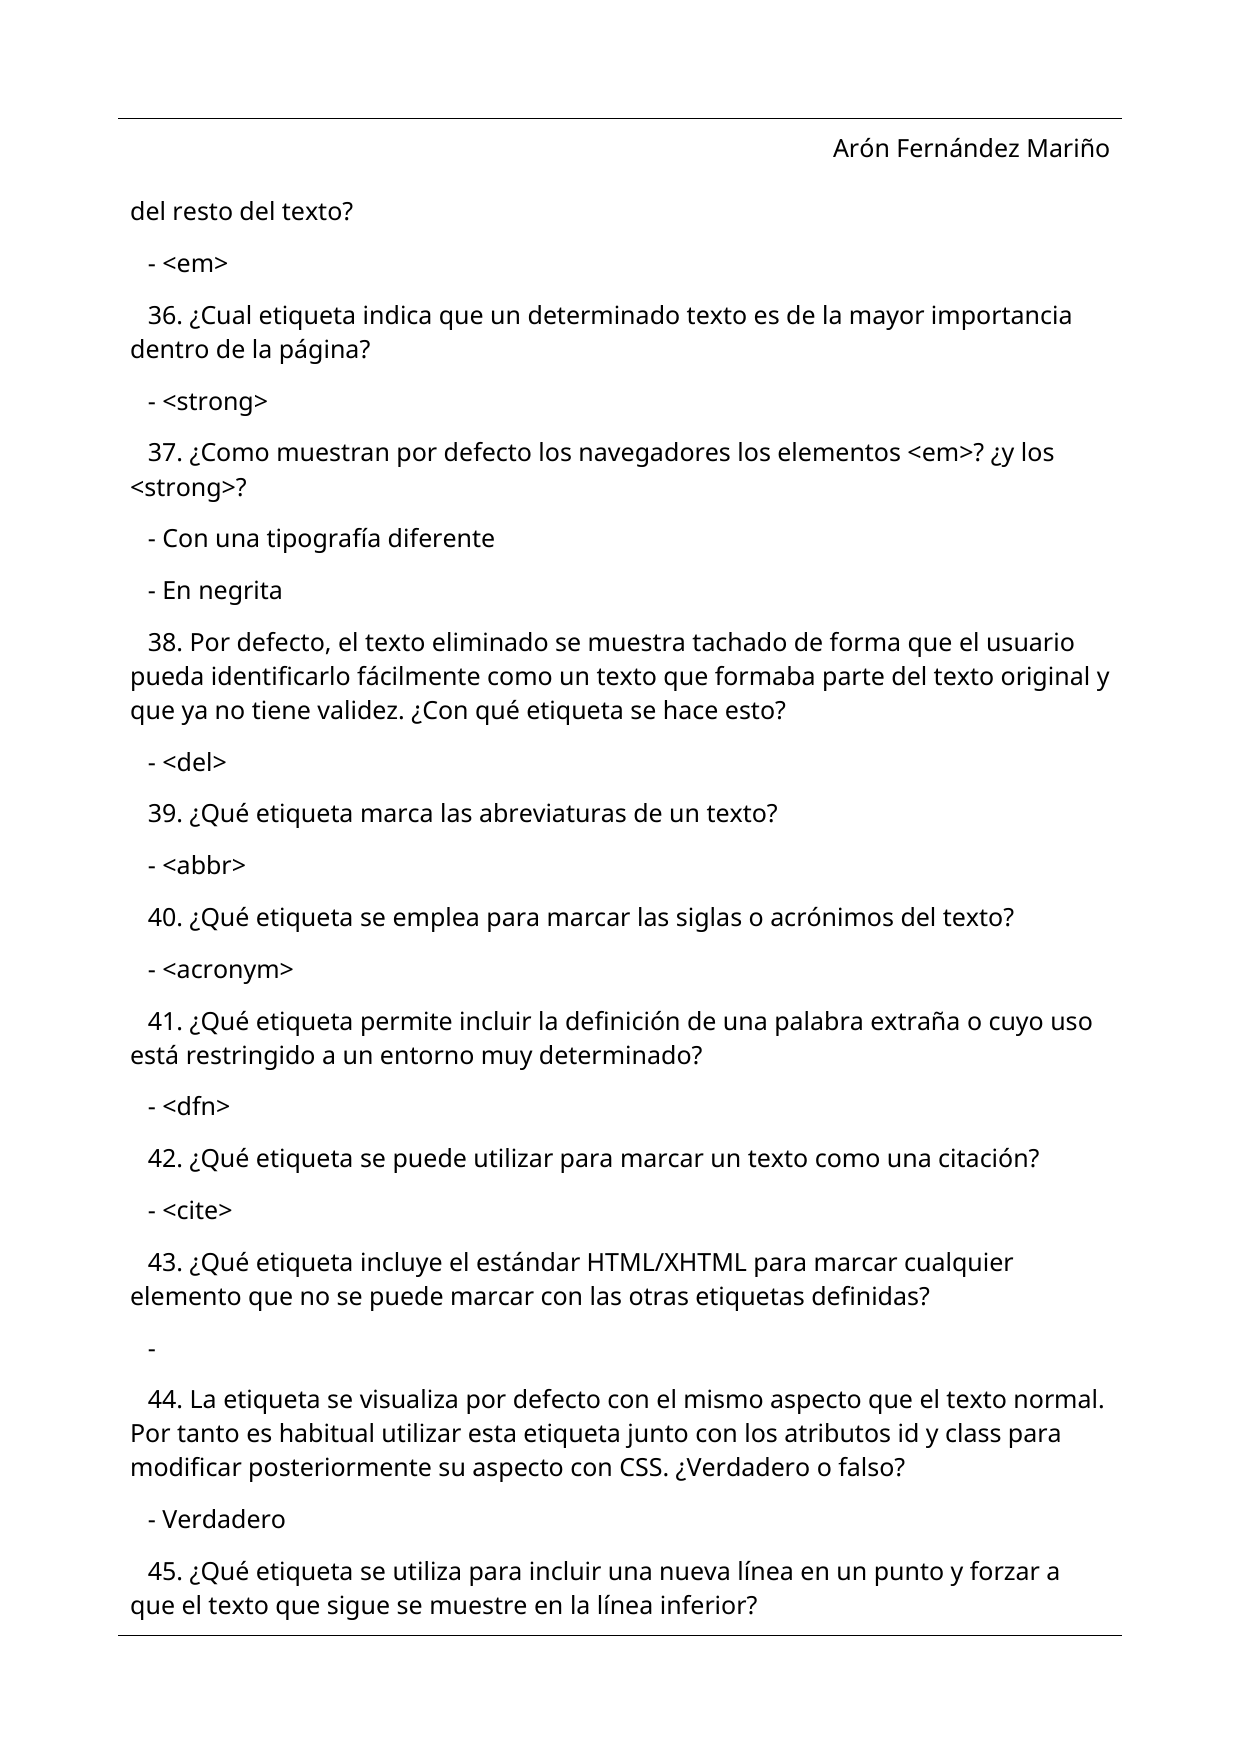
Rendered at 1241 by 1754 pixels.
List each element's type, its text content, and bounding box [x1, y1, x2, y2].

text - Verdadero [130, 1502, 1110, 1536]
text 38. Por defecto, el texto eliminado se muestra tachado de forma que el usuario pueda identificarlo fácilmente como un texto que formaba parte del texto original y que ya no tiene validez. ¿Con qué etiqueta se hace esto? [130, 624, 1110, 727]
text - En negrita [130, 573, 1110, 607]
text 40. ¿Qué etiqueta se emplea para marcar las siglas o acrónimos del texto? [130, 900, 1110, 934]
text 39. ¿Qué etiqueta marca las abreviaturas de un texto? [130, 796, 1110, 830]
text 37. ¿Como muestran por defecto los navegadores los elementos <em>? ¿y los <strong>? [130, 435, 1110, 503]
text - <cite> [130, 1193, 1110, 1227]
text - <strong> [130, 383, 1110, 417]
text 42. ¿Qué etiqueta se puede utilizar para marcar un texto como una citación? [130, 1141, 1110, 1175]
text 36. ¿Cual etiqueta indica que un determinado texto es de la mayor importancia dentro de la página? [130, 297, 1110, 366]
text - <del> [130, 744, 1110, 778]
text - <dfn> [130, 1089, 1110, 1123]
text 41. ¿Qué etiqueta permite incluir la definición de una palabra extraña o cuyo uso está restringido a un entorno muy determinado? [130, 1003, 1110, 1071]
text del resto del texto? [130, 194, 1110, 228]
text - Con una tipografía diferente [130, 521, 1110, 555]
text - <acronym> [130, 951, 1110, 986]
text 43. ¿Qué etiqueta incluye el estándar HTML/XHTML para marcar cualquier elemento que no se puede marcar con las otras etiquetas definidas? [130, 1244, 1110, 1312]
text 44. La etiqueta se visualiza por defecto con el mismo aspecto que el texto normal. Por tanto es habitual utilizar esta etiqueta junto con los atributos id y class para modificar posteriormente su aspecto con CSS. ¿Verdadero o falso? [130, 1382, 1110, 1484]
text 45. ¿Qué etiqueta se utiliza para incluir una nueva línea en un punto y forzar a que el texto que sigue se muestre en la línea inferior? [130, 1554, 1110, 1622]
text - <abbr> [130, 848, 1110, 882]
text - <em> [130, 246, 1110, 280]
text - [130, 1330, 1110, 1364]
